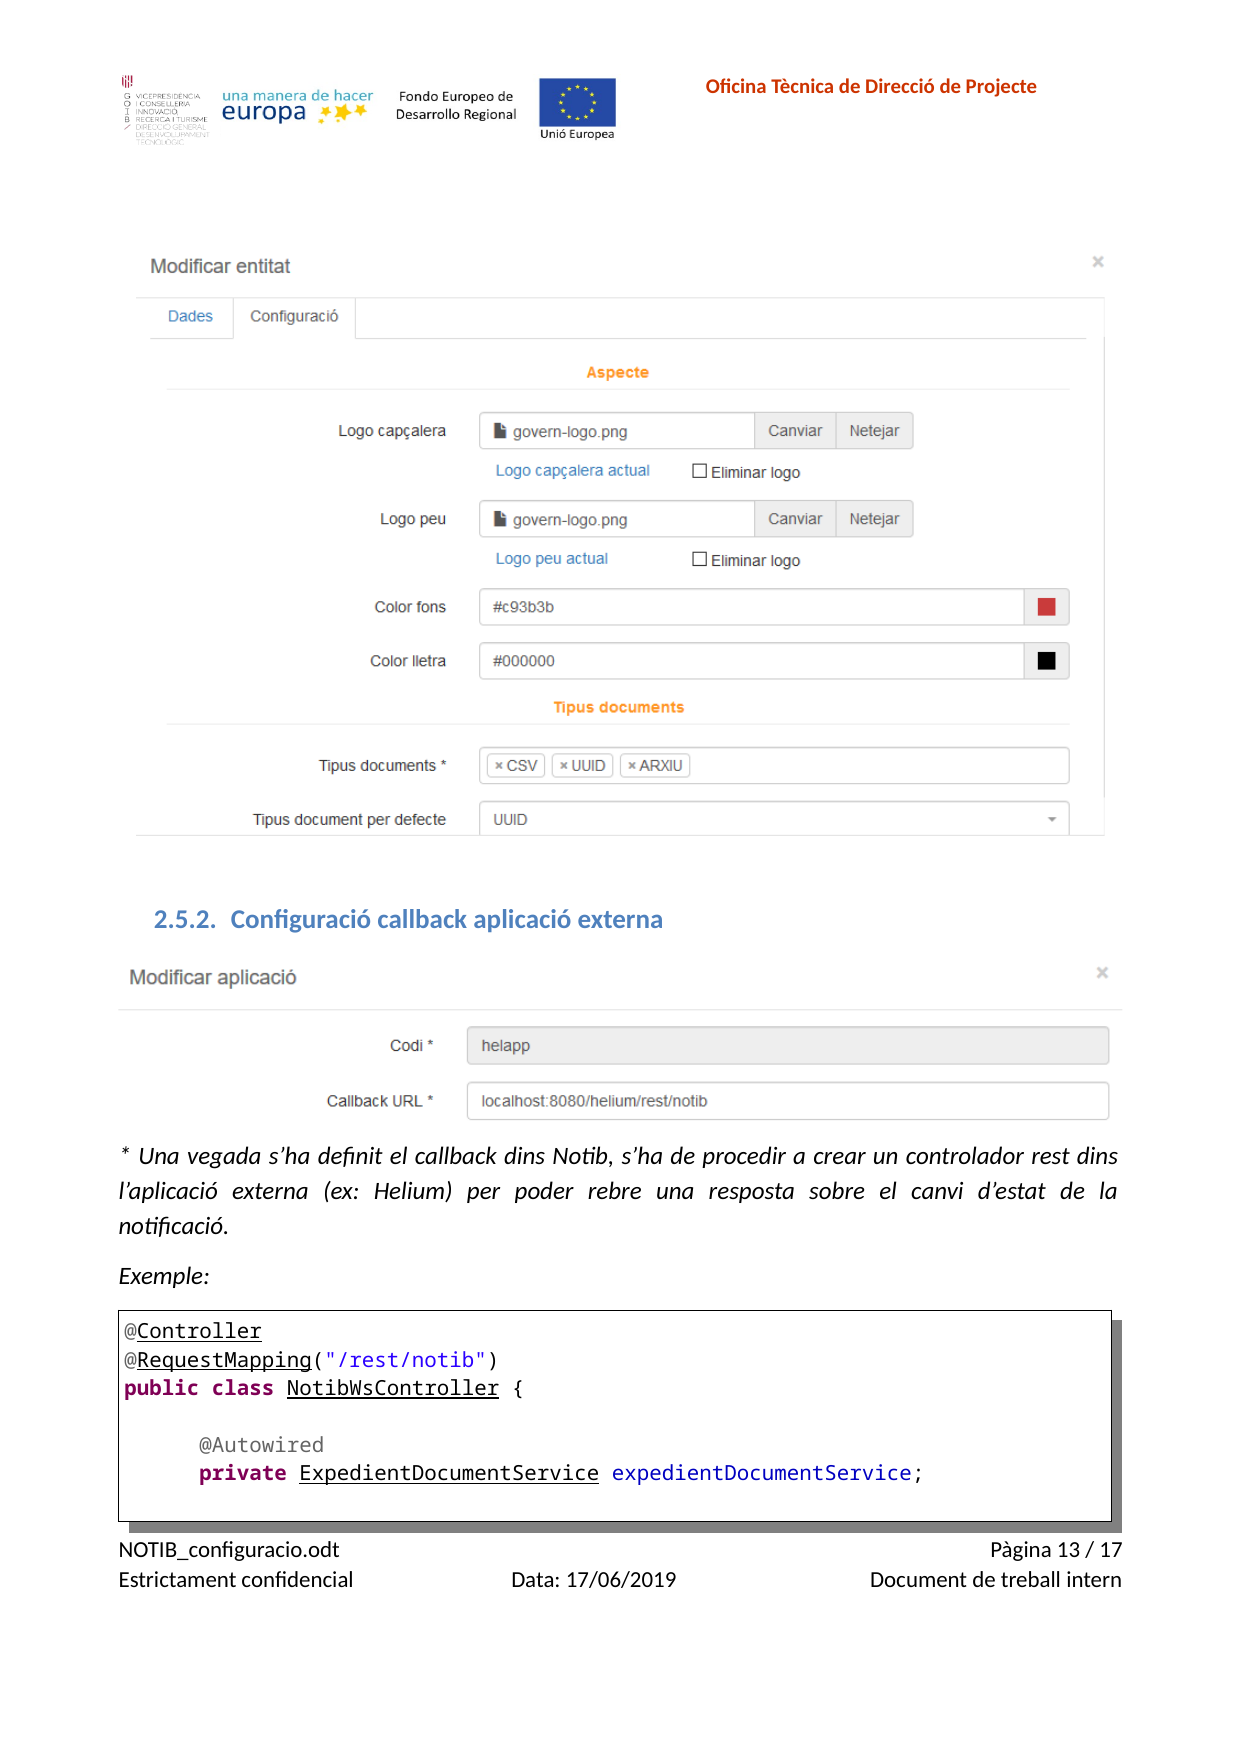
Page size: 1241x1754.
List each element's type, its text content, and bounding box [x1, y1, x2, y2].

picture [136, 240, 1105, 836]
picture [118, 73, 213, 147]
subtitle Configuració callback aplicació externa [154, 902, 1122, 935]
picture [118, 947, 1123, 1136]
table_header @Controller @RequestMapping("/rest/notib") public class NotibWsController { @Autowired private ExpedientDocumentService expedientDocumentService; [119, 1311, 1111, 1521]
text Exemple: [118, 1260, 1122, 1291]
text * Una vegada s’ha definit el callback dins Notib, s’ha de procedir a crear un controlador rest dins l’aplicació externa (ex: Helium) per poder rebre una resposta sobre el canvi d’estat de la notificació. [118, 1136, 1122, 1241]
picture [219, 73, 621, 147]
